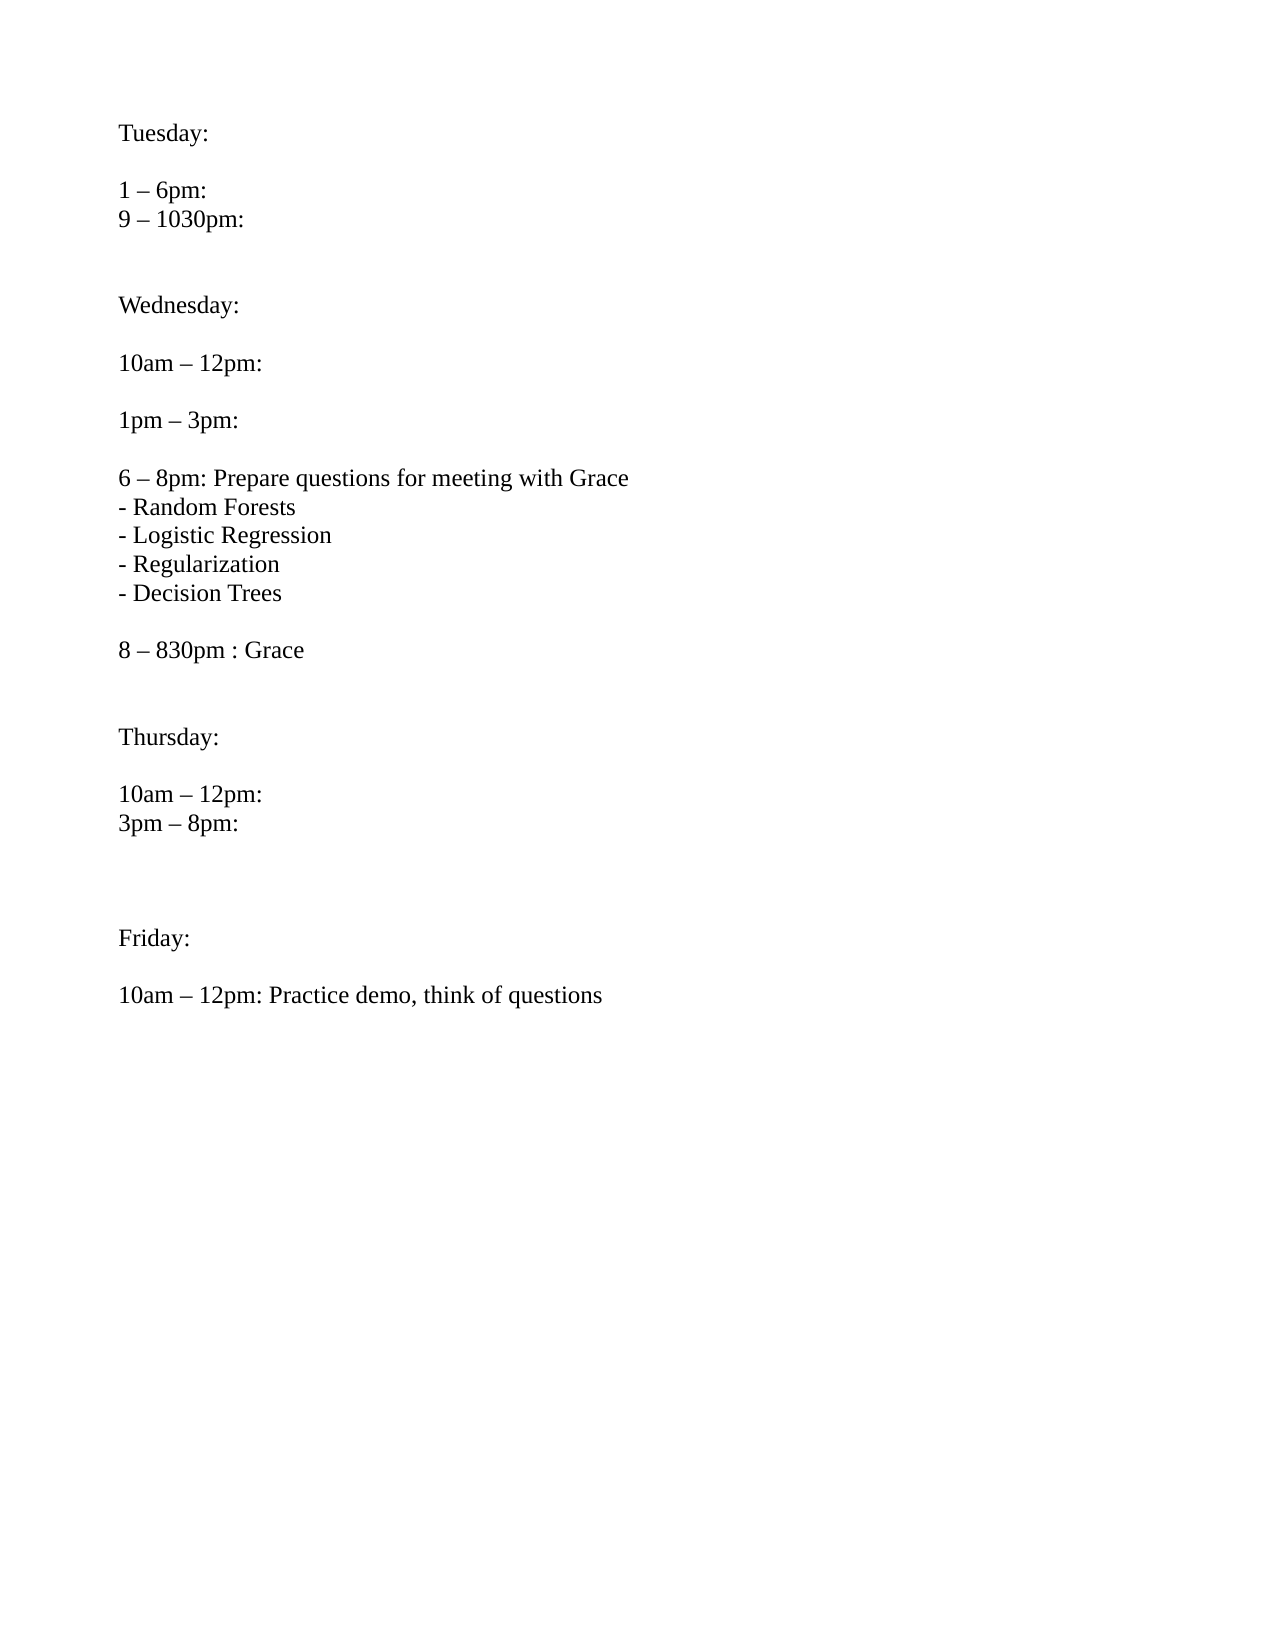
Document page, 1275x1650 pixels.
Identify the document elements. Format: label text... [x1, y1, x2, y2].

text Tuesday: [118, 118, 1157, 147]
text 6 – 8pm: Prepare questions for meeting with Grace [118, 463, 1157, 492]
text 1 – 6pm: [118, 176, 1157, 204]
text 8 – 830pm : Grace [118, 636, 1157, 664]
text 9 – 1030pm: [118, 204, 1157, 233]
text 1pm – 3pm: [118, 406, 1157, 434]
text 10am – 12pm: [118, 779, 1157, 808]
text - Regularization [118, 549, 1157, 578]
text Friday: [118, 923, 1157, 952]
text 10am – 12pm: [118, 348, 1157, 377]
text - Logistic Regression [118, 521, 1157, 549]
text - Random Forests [118, 492, 1157, 521]
text Wednesday: [118, 291, 1157, 319]
text 3pm – 8pm: [118, 808, 1157, 837]
text - Decision Trees [118, 578, 1157, 607]
text Thursday: [118, 722, 1157, 751]
text 10am – 12pm: Practice demo, think of questions [118, 981, 1157, 1009]
